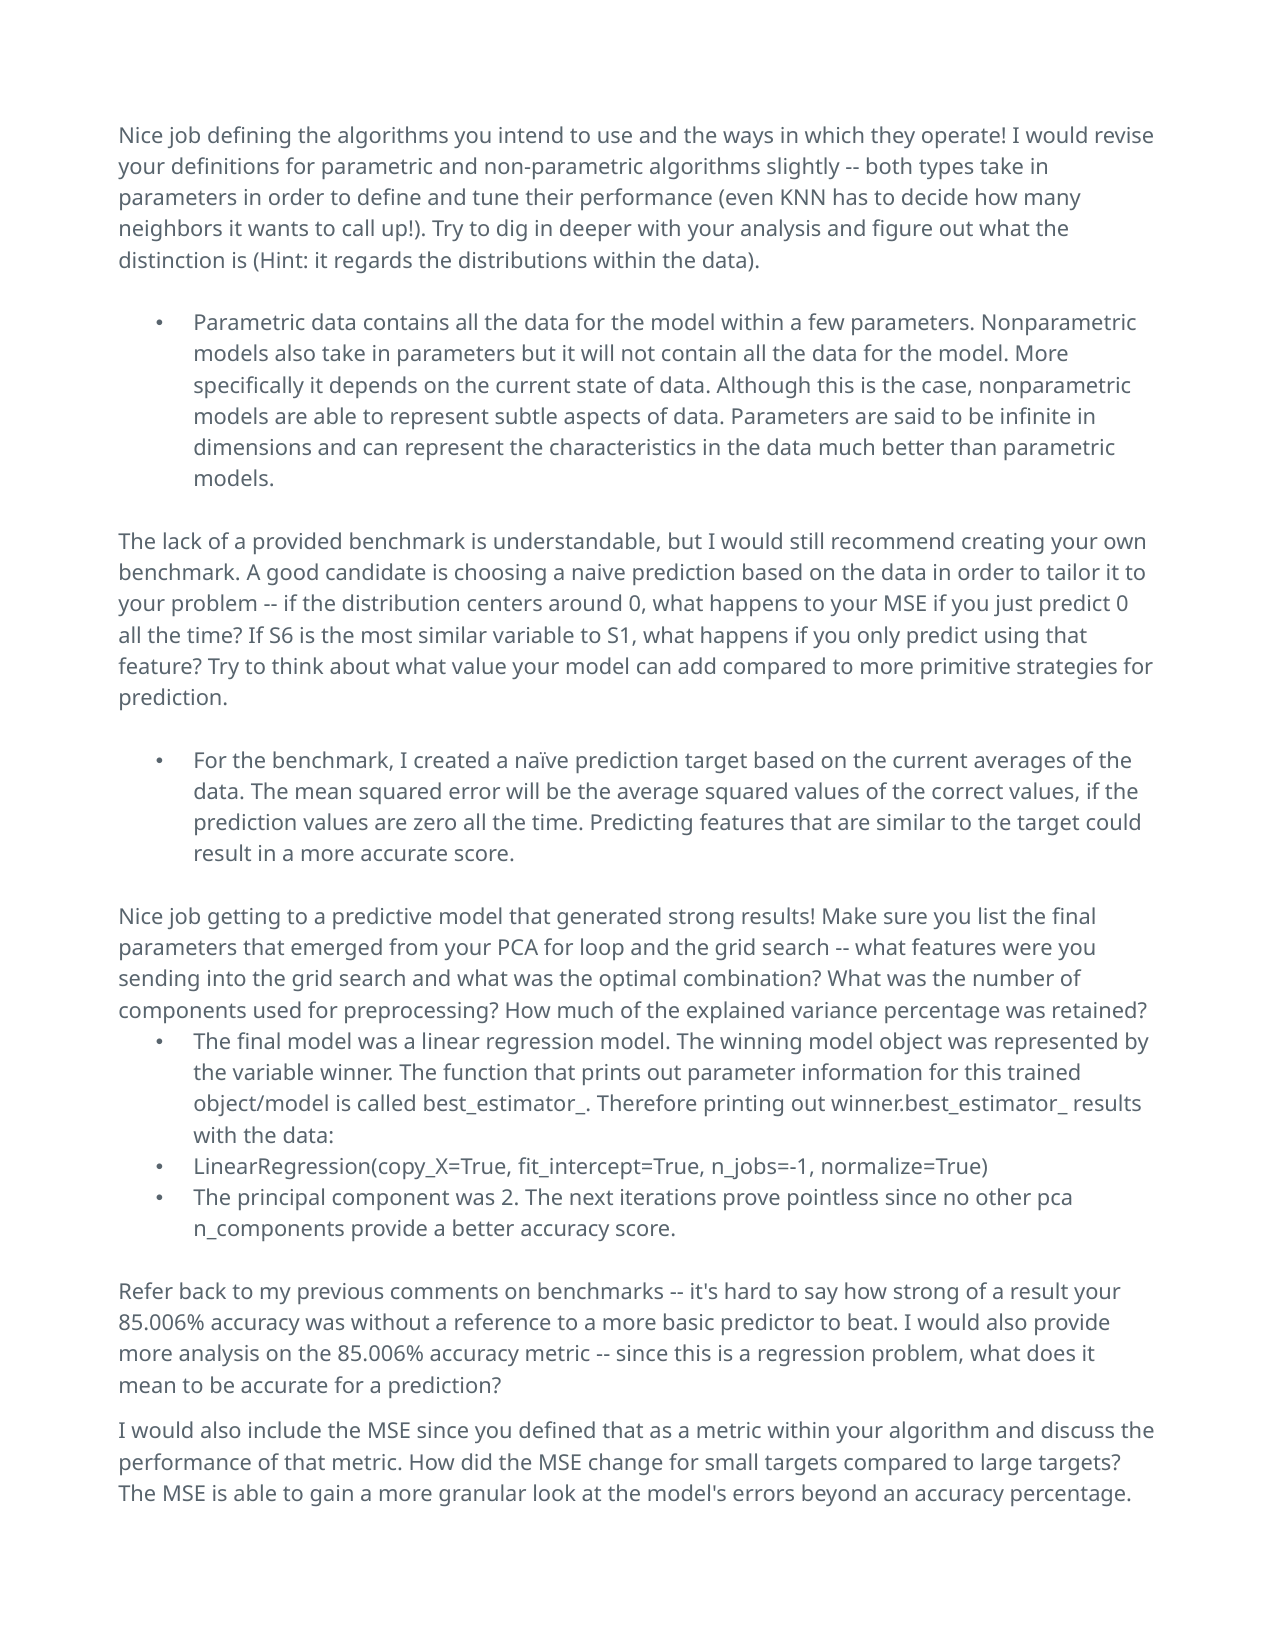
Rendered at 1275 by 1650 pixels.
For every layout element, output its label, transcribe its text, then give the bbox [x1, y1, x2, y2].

list Parametric data contains all the data for the model within a few parameters. Nonparametric models also take in parameters but it will not contain all the data for the model. More specifically it depends on the current state of data. Although this is the case, nonparametric models are able to represent subtle aspects of data. Parameters are said to be infinite in dimensions and can represent the characteristics in the data much better than parametric models. [156, 306, 1157, 493]
text Refer back to my previous comments on benchmarks -- it's hard to say how strong of a result your 85.006% accuracy was without a reference to a more basic predictor to beat. I would also provide more analysis on the 85.006% accuracy metric -- since this is a regression problem, what does it mean to be accurate for a prediction? [118, 1274, 1157, 1399]
text Nice job defining the algorithms you intend to use and the ways in which they operate! I would revise your definitions for parametric and non-parametric algorithms slightly -- both types take in parameters in order to define and tune their performance (even KNN has to decide how many neighbors it wants to call up!). Try to dig in deeper with your analysis and figure out what the distinction is (Hint: it regards the distributions within the data). [118, 118, 1157, 274]
list The final model was a linear regression model. The winning model object was represented by the variable winner. The function that prints out parameter information for this trained object/model is called best_estimator_. Therefore printing out winner.best_estimator_ results with the data: [156, 1024, 1157, 1149]
text Nice job getting to a predictive model that generated strong results! Make sure you list the final parameters that emerged from your PCA for loop and the grid search -- what features were you sending into the grid search and what was the optimal combination? What was the number of components used for preprocessing? How much of the explained variance percentage was retained? [118, 868, 1157, 1024]
list LinearRegression(copy_X=True, fit_intercept=True, n_jobs=-1, normalize=True) [156, 1149, 1157, 1181]
list For the benchmark, I created a naïve prediction target based on the current averages of the data. The mean squared error will be the average squared values of the correct values, if the prediction values are zero all the time. Predicting features that are similar to the target could result in a more accurate score. [156, 743, 1157, 868]
list The principal component was 2. The next iterations prove pointless since no other pca n_components provide a better accuracy score. [156, 1181, 1157, 1243]
text I would also include the MSE since you defined that as a metric within your algorithm and discuss the performance of that metric. How did the MSE change for small targets compared to large targets? The MSE is able to gain a more granular look at the model's errors beyond an accuracy percentage. [118, 1414, 1157, 1508]
text The lack of a provided benchmark is understandable, but I would still recommend creating your own benchmark. A good candidate is choosing a naive prediction based on the data in order to tailor it to your problem -- if the distribution centers around 0, what happens to your MSE if you just predict 0 all the time? If S6 is the most similar variable to S1, what happens if you only predict using that feature? Try to think about what value your model can add compared to more primitive strategies for prediction. [118, 524, 1157, 712]
